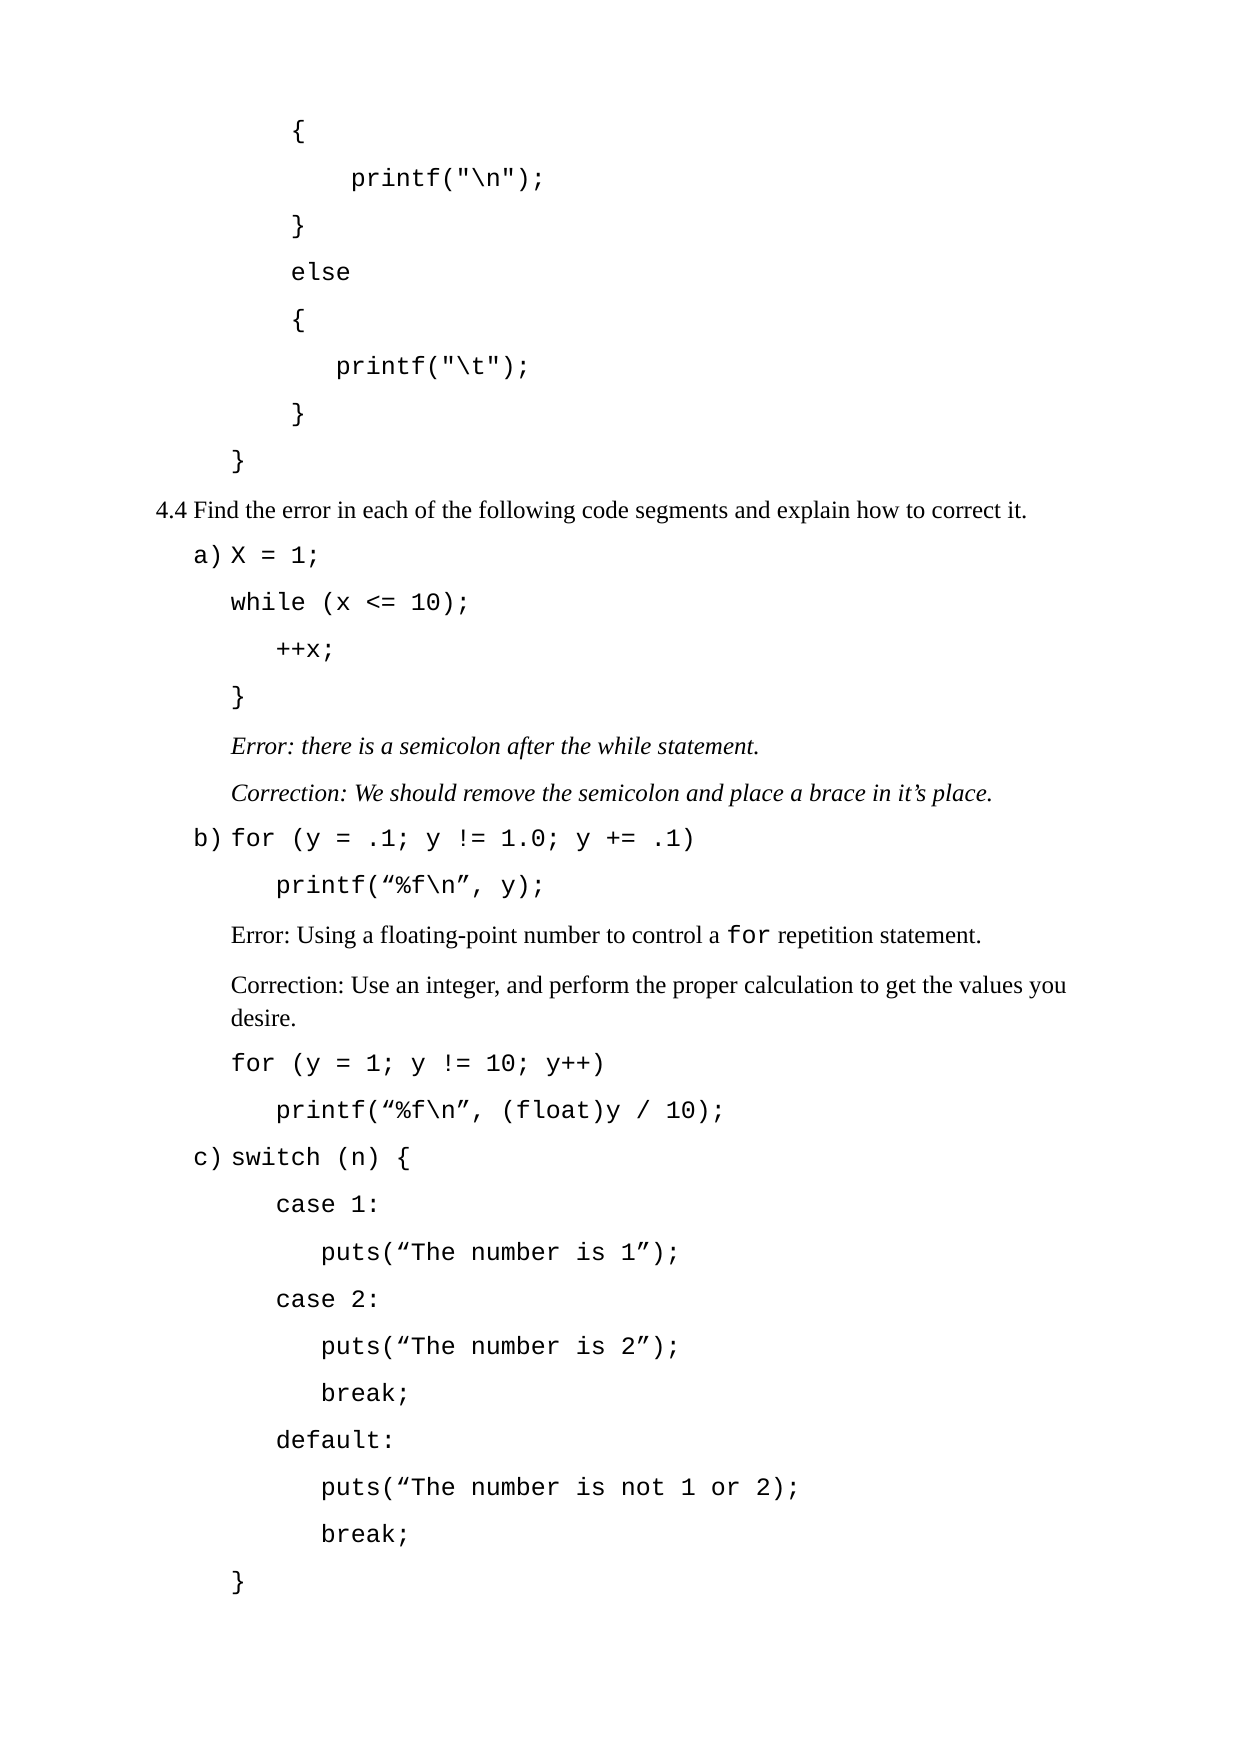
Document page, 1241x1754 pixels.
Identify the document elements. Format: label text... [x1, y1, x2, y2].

list printf("\t"); [193, 353, 1122, 382]
list else [193, 259, 1122, 288]
list Correction: Use an integer, and perform the proper calculation to get the values you desire. [193, 970, 1122, 1032]
list ++x; [193, 637, 1122, 665]
list break; [193, 1380, 1122, 1409]
list break; [193, 1522, 1122, 1550]
list puts(“The number is 2”); [193, 1333, 1122, 1362]
list for (y = 1; y != 10; y++) [193, 1051, 1122, 1079]
list Error: there is a semicolon after the while statement. [193, 731, 1122, 759]
list for (y = .1; y != 1.0; y += .1) [193, 826, 1122, 854]
list case 1: [193, 1192, 1122, 1220]
list printf("\n"); [193, 165, 1122, 193]
list { [193, 306, 1122, 335]
list } [193, 448, 1122, 476]
list default: [193, 1427, 1122, 1456]
list } [193, 401, 1122, 429]
list } [193, 212, 1122, 241]
list Find the error in each of the following code segments and explain how to correct it. [156, 495, 1122, 523]
list Error: Using a floating-point number to control a for repetition statement. [193, 920, 1122, 951]
list } [193, 684, 1122, 712]
list puts(“The number is 1”); [193, 1239, 1122, 1267]
list puts(“The number is not 1 or 2); [193, 1474, 1122, 1503]
list case 2: [193, 1286, 1122, 1314]
list } [193, 1569, 1122, 1597]
list printf(“%f\n”, y); [193, 873, 1122, 901]
list Correction: We should remove the semicolon and place a brace in it’s place. [193, 778, 1122, 807]
list switch (n) { [193, 1145, 1122, 1173]
list { [193, 118, 1122, 146]
list X = 1; [193, 542, 1122, 571]
list while (x <= 10); [193, 589, 1122, 618]
list printf(“%f\n”, (float)y / 10); [193, 1098, 1122, 1126]
